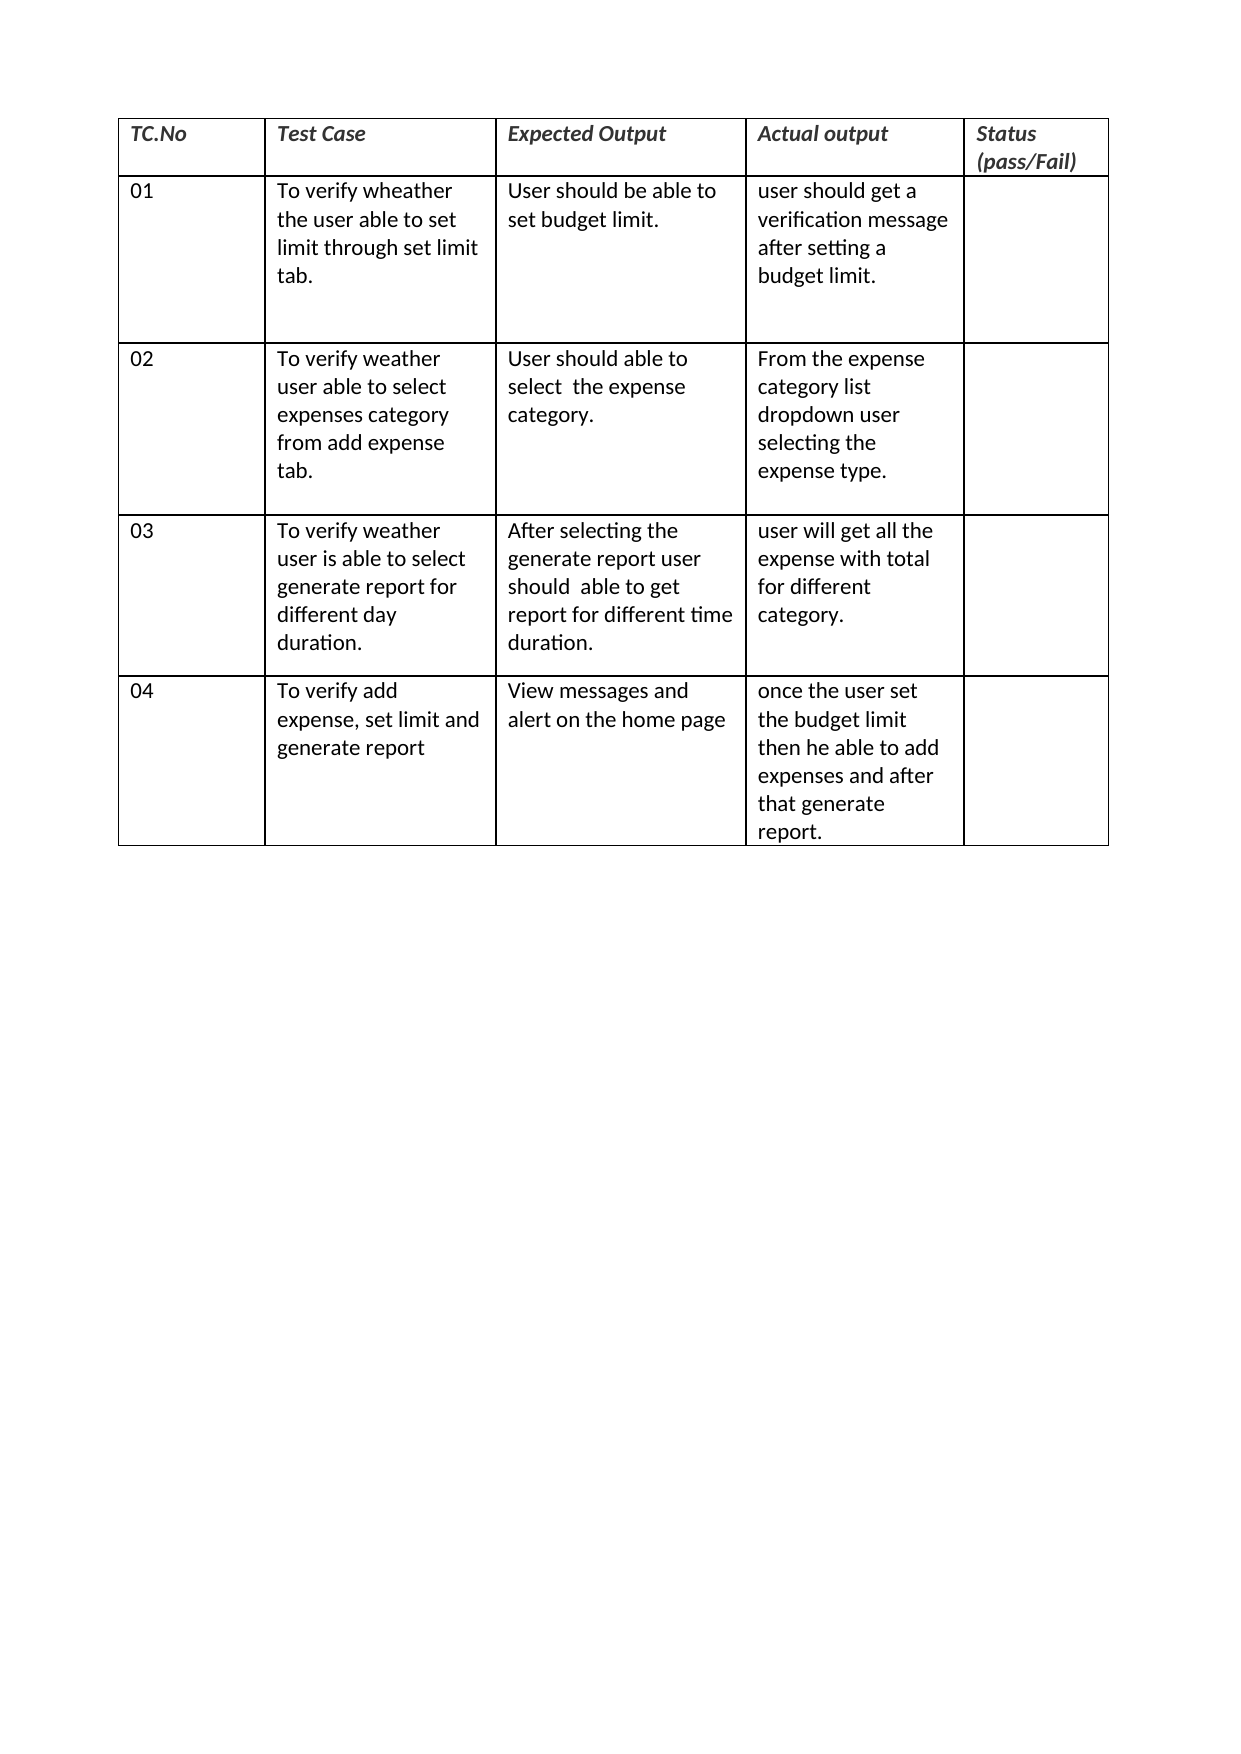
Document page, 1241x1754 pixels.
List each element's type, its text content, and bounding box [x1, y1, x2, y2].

table_cell [965, 516, 1108, 675]
table_cell To verify add expense, set limit and generate report [266, 677, 495, 845]
table_header Expected Output [497, 119, 745, 175]
table_cell User should able to select the expense category. [497, 344, 745, 514]
table_cell [965, 177, 1108, 342]
table_header Test Case [266, 119, 495, 175]
table_header Actual output [747, 119, 963, 175]
table_cell [965, 344, 1108, 514]
table_cell 03 [119, 516, 264, 675]
table_cell User should be able to set budget limit. [497, 177, 745, 342]
table_cell To verify weather user able to select expenses category from add expense tab. [266, 344, 495, 514]
table_cell To verify weather user is able to select generate report for different day duration. [266, 516, 495, 675]
table_cell [965, 677, 1108, 845]
table_header Status (pass/Fail) [965, 119, 1108, 175]
table_cell View messages and alert on the home page [497, 677, 745, 845]
table_cell To verify wheather the user able to set limit through set limit tab. [266, 177, 495, 342]
table_cell 01 [119, 177, 264, 342]
table_cell 02 [119, 344, 264, 514]
table_cell After selecting the generate report user should able to get report for different time duration. [497, 516, 745, 675]
table_cell From the expense category list dropdown user selecting the expense type. [747, 344, 963, 514]
table_cell 04 [119, 677, 264, 845]
table_cell user will get all the expense with total for different category. [747, 516, 963, 675]
table_header TC.No [119, 119, 264, 175]
table_cell once the user set the budget limit then he able to add expenses and after that generate report. [747, 677, 963, 845]
table_cell user should get a verification message after setting a budget limit. [747, 177, 963, 342]
